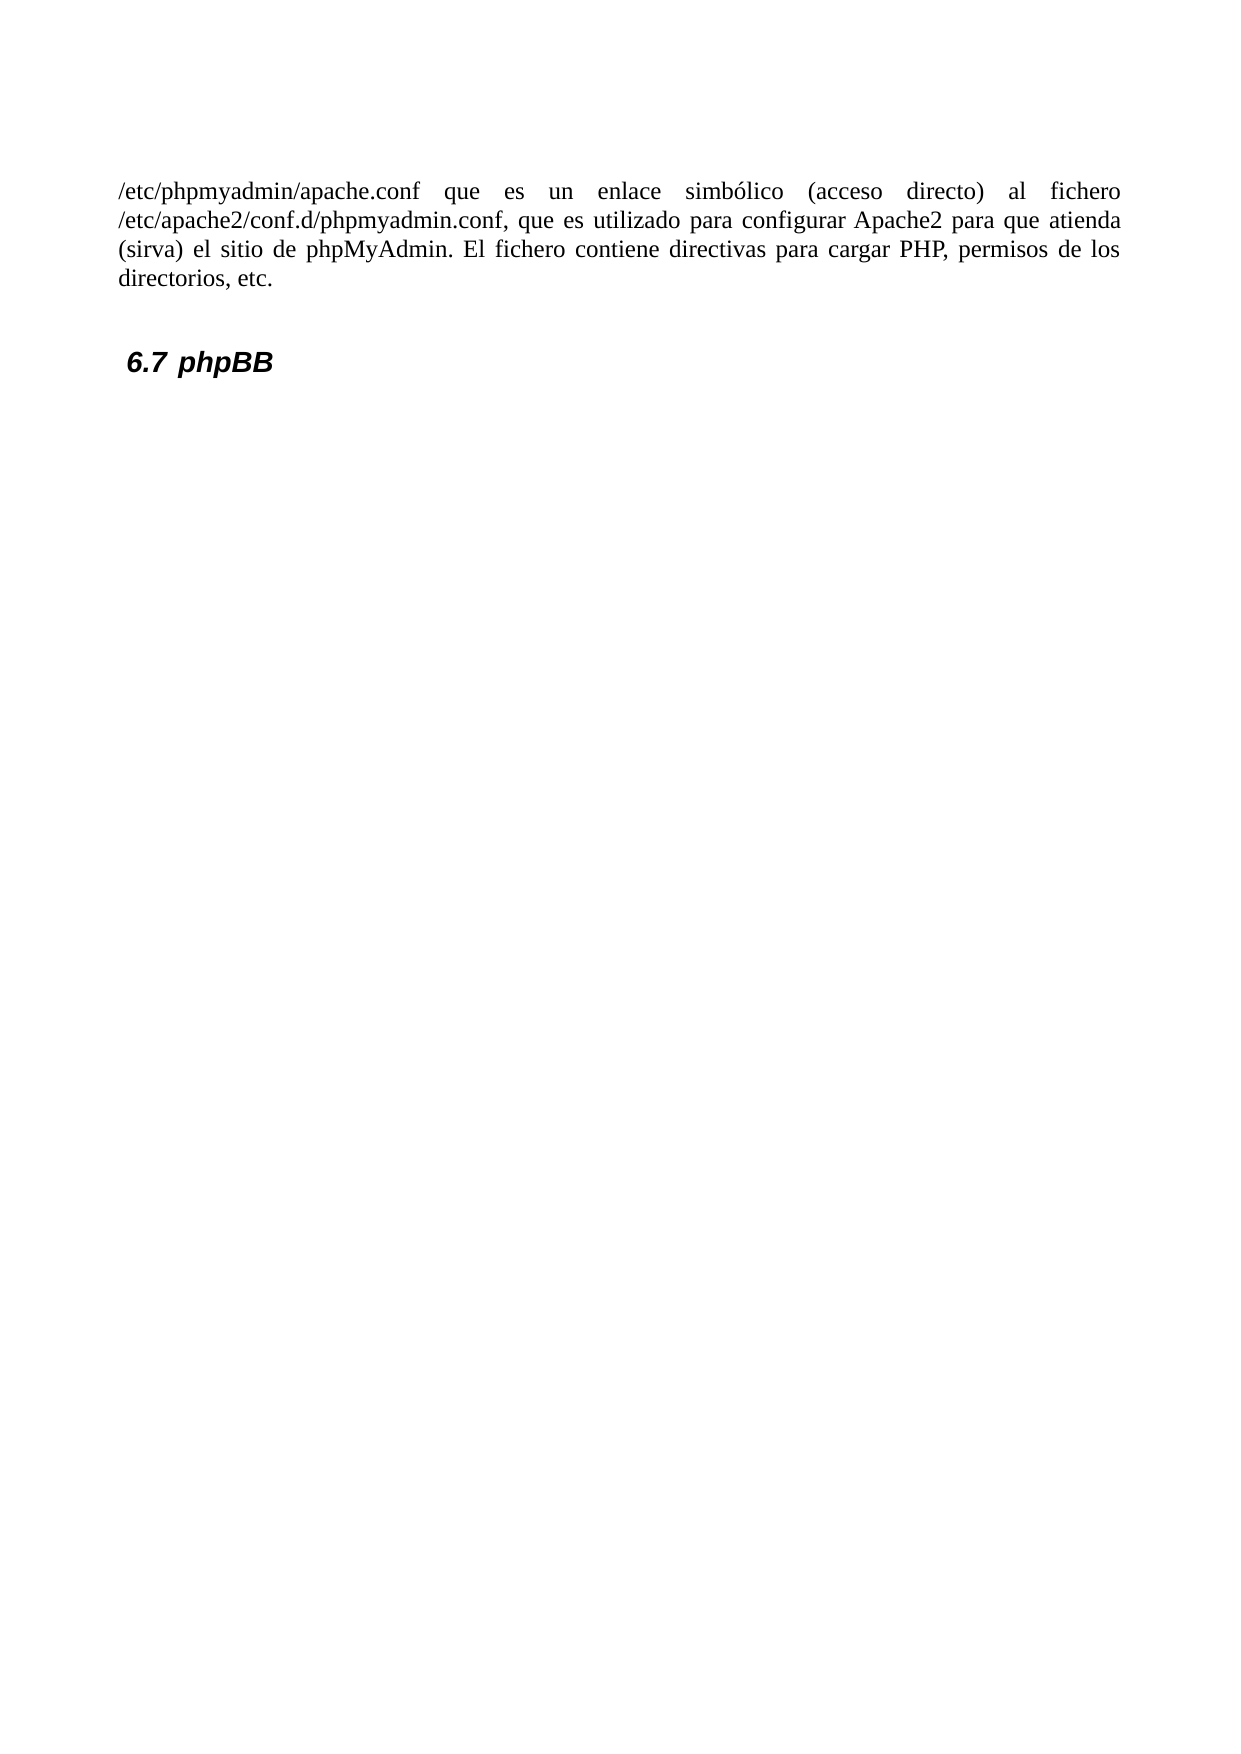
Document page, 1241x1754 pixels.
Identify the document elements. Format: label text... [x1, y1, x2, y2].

text /etc/phpmyadmin/apache.conf que es un enlace simbólico (acceso directo) al fichero /etc/apache2/conf.d/phpmyadmin.conf, que es utilizado para configurar Apache2 para que atienda (sirva) el sitio de phpMyAdmin. El fichero contiene directivas para cargar PHP, permisos de los directorios, etc. [118, 176, 1122, 291]
subtitle phpBB [118, 345, 1122, 379]
